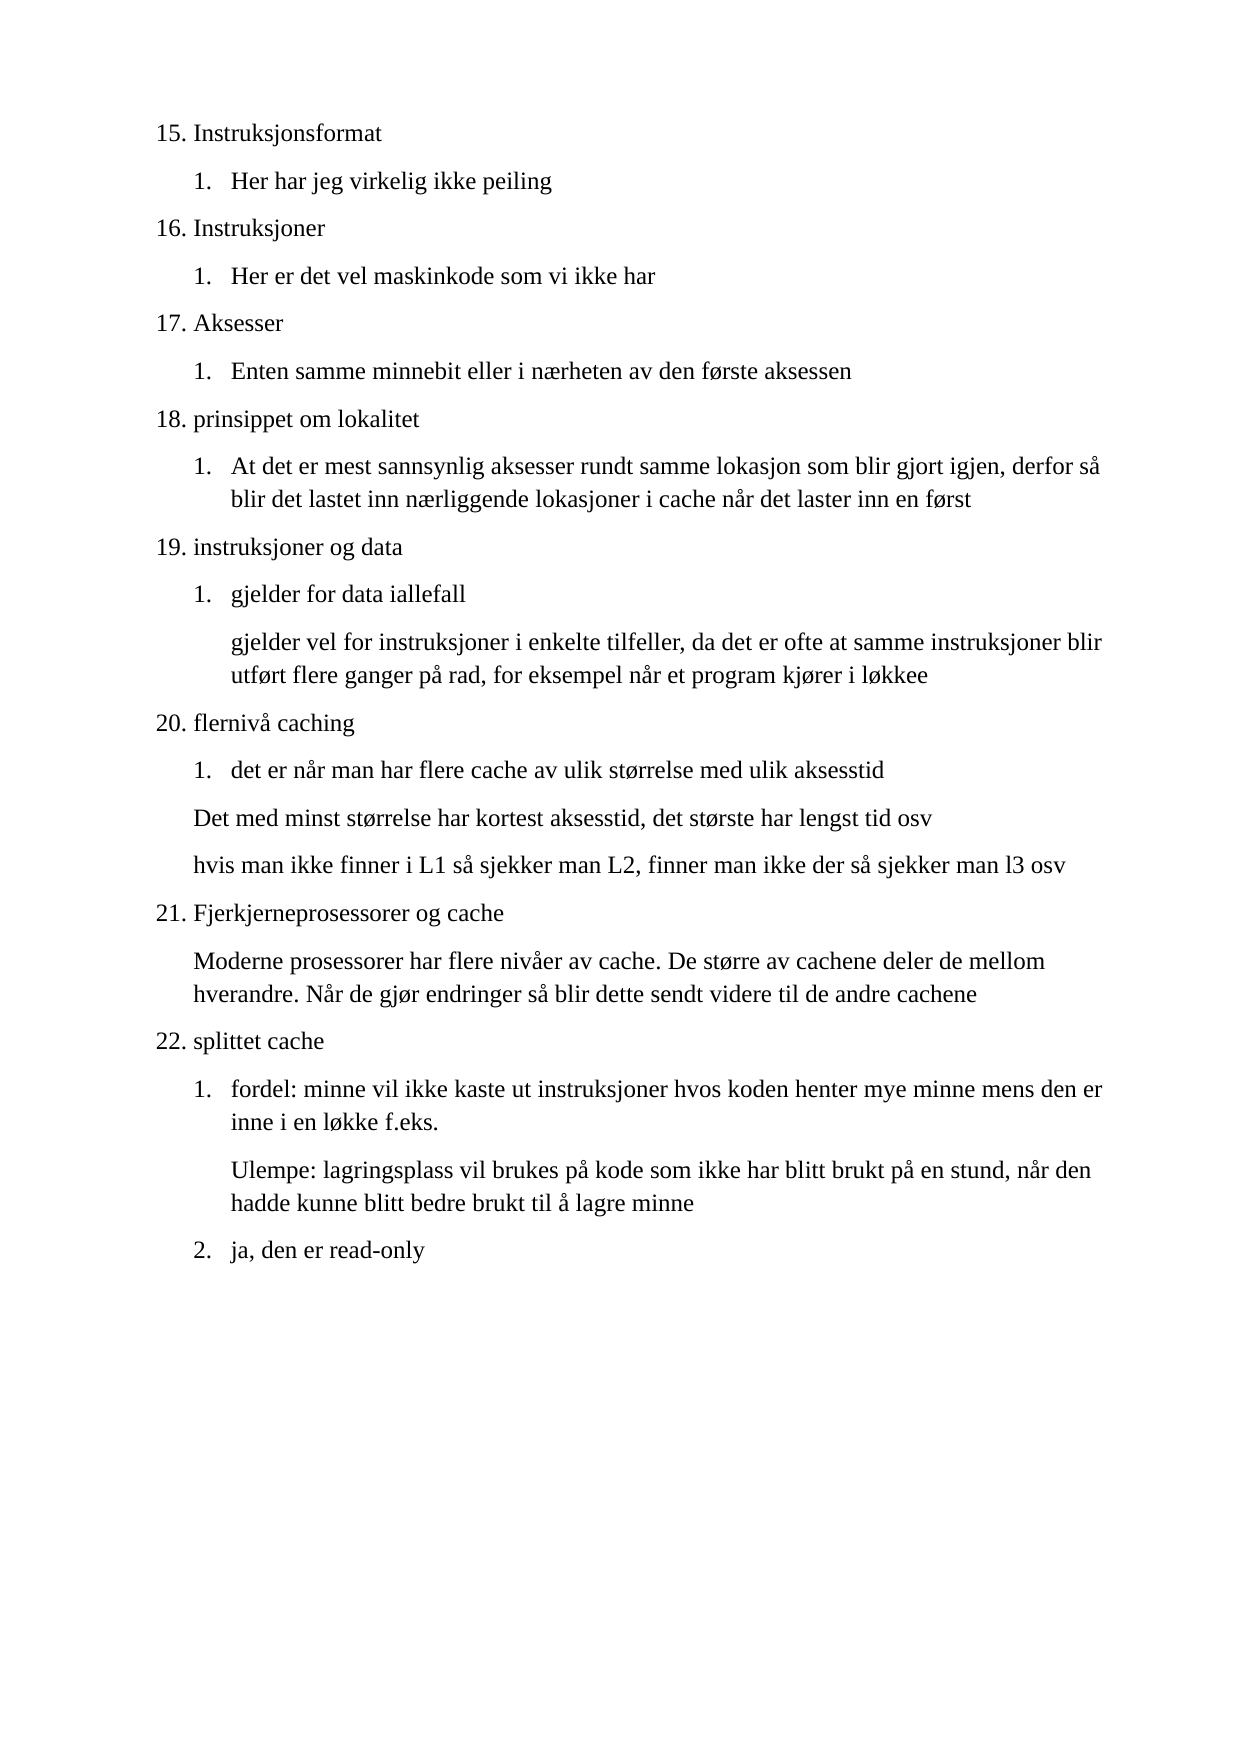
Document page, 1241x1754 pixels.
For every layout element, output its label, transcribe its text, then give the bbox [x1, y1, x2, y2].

list Moderne prosessorer har flere nivåer av cache. De større av cachene deler de mellom hverandre. Når de gjør endringer så blir dette sendt videre til de andre cachene [156, 946, 1122, 1008]
list prinsippet om lokalitet [156, 404, 1122, 432]
list instruksjoner og data [156, 532, 1122, 561]
list splittet cache [156, 1026, 1122, 1055]
list Aksesser [156, 308, 1122, 337]
list Instruksjonsformat [156, 118, 1122, 147]
list fordel: minne vil ikke kaste ut instruksjoner hvos koden henter mye minne mens den er inne i en løkke f.eks. [193, 1074, 1122, 1136]
list ja, den er read-only [193, 1235, 1122, 1264]
list Fjerkjerneprosessorer og cache [156, 898, 1122, 927]
list hvis man ikke finner i L1 så sjekker man L2, finner man ikke der så sjekker man l3 osv [156, 851, 1122, 879]
list Instruksjoner [156, 213, 1122, 242]
list gjelder for data iallefall [193, 579, 1122, 608]
list At det er mest sannsynlig aksesser rundt samme lokasjon som blir gjort igjen, derfor så blir det lastet inn nærliggende lokasjoner i cache når det laster inn en først [193, 451, 1122, 513]
list det er når man har flere cache av ulik størrelse med ulik aksesstid [193, 755, 1122, 784]
list gjelder vel for instruksjoner i enkelte tilfeller, da det er ofte at samme instruksjoner blir utført flere ganger på rad, for eksempel når et program kjører i løkkee [193, 627, 1122, 689]
list Enten samme minnebit eller i nærheten av den første aksessen [193, 356, 1122, 385]
list Det med minst størrelse har kortest aksesstid, det største har lengst tid osv [156, 803, 1122, 832]
list flernivå caching [156, 708, 1122, 737]
list Her har jeg virkelig ikke peiling [193, 166, 1122, 194]
list Ulempe: lagringsplass vil brukes på kode som ikke har blitt brukt på en stund, når den hadde kunne blitt bedre brukt til å lagre minne [193, 1155, 1122, 1216]
list Her er det vel maskinkode som vi ikke har [193, 261, 1122, 290]
